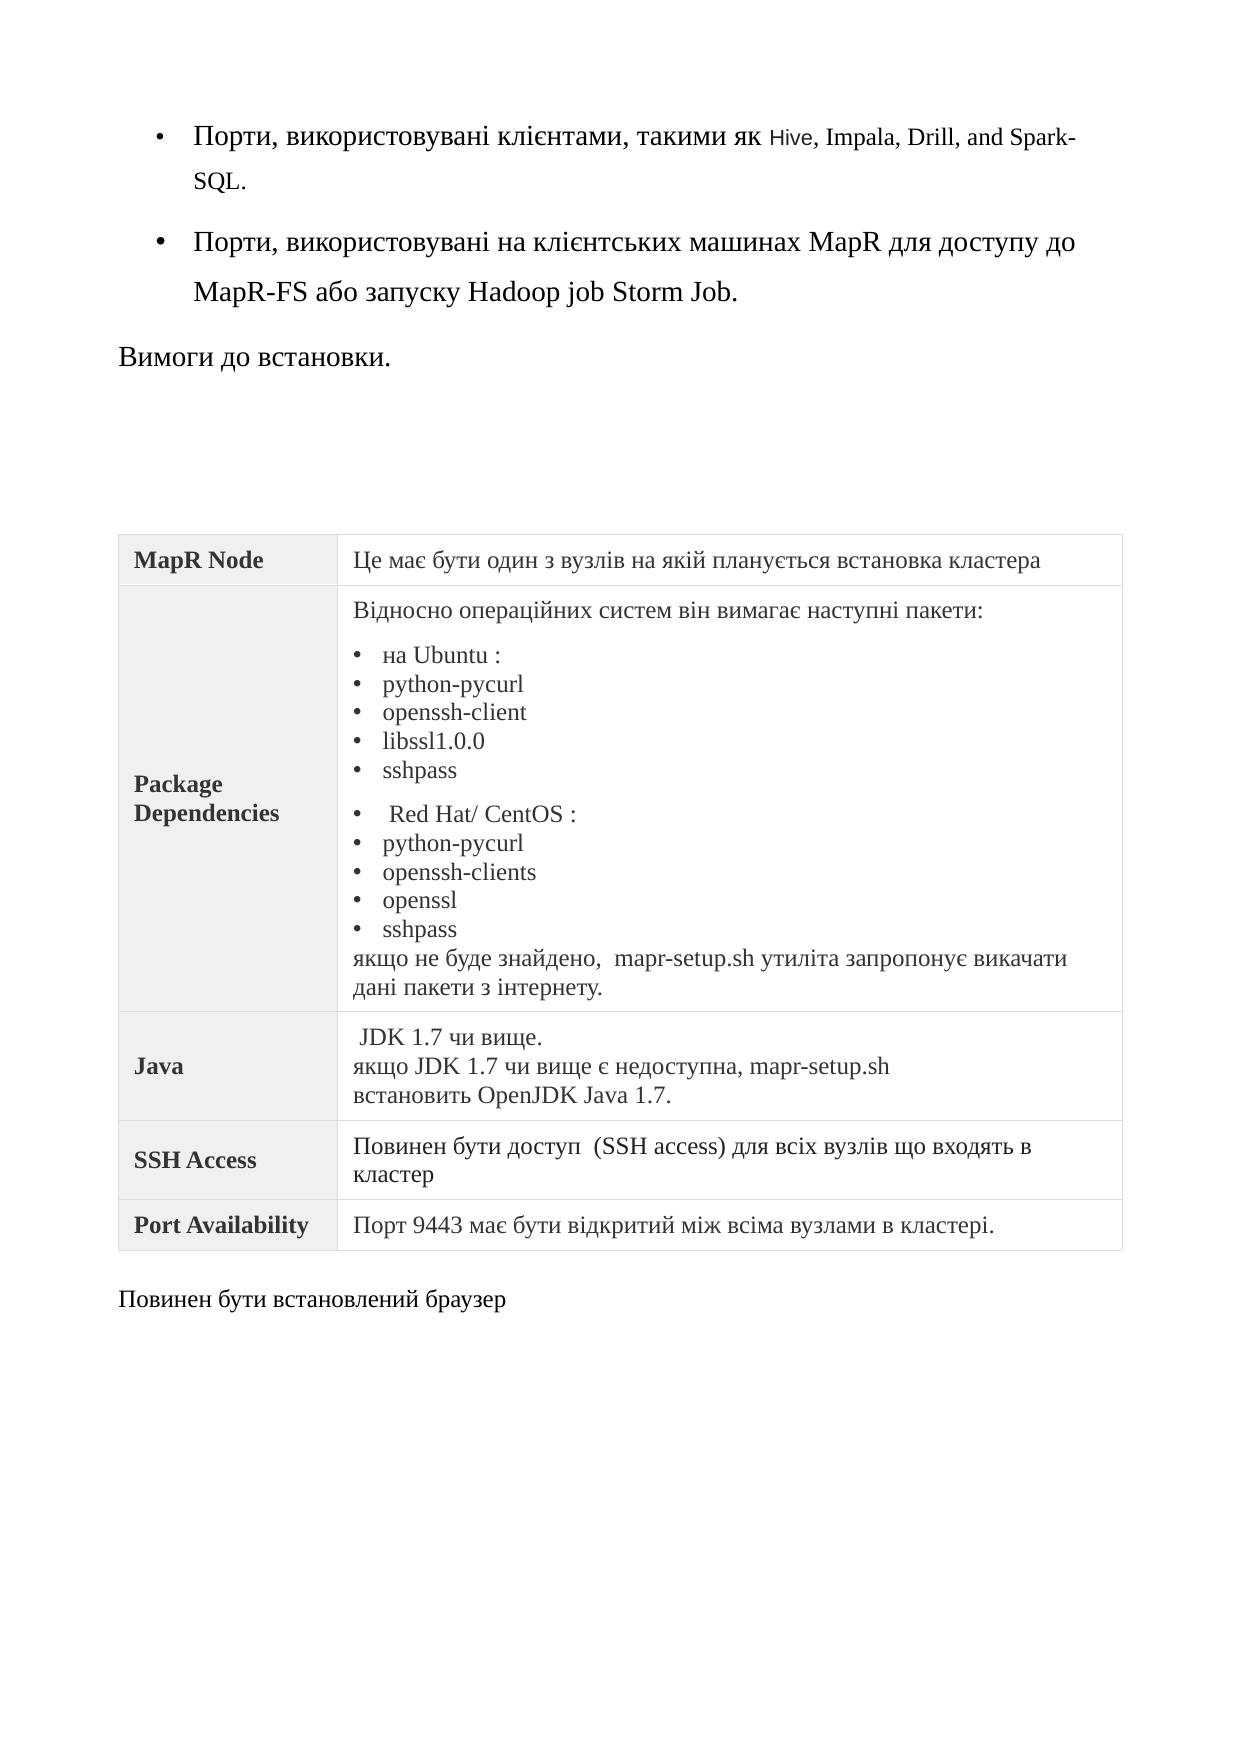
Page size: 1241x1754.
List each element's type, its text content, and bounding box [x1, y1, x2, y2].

table_cell SSH Access [119, 1121, 337, 1199]
table_cell Package Dependencies [119, 586, 337, 1011]
text Повинен бути встановлений браузер [118, 1251, 1122, 1313]
list Порти, використовувані на клієнтських машинах MapR для доступу до MapR-FS або запуску Hadoop job Storm Job. [156, 224, 1122, 308]
text Вимоги до встановки. [118, 339, 1122, 373]
table_cell Port Availability [119, 1200, 337, 1250]
table_header MapR Node [119, 535, 337, 584]
list Порти, використовувані клієнтами, такими як Hive, Impala, Drill, and Spark-SQL. [156, 118, 1122, 195]
table_cell Порт 9443 має бути відкритий між всіма вузлами в кластері. [338, 1200, 1122, 1250]
table_cell Відносно операційних систем він вимагає наступні пакети: на Ubuntu : python-pycurl openssh-client libssl1.0.0 sshpass Red Hat/ CentOS : python-pycurl openssh-clients openssl sshpass якщо не буде знайдено, mapr-setup.sh утиліта запропонує викачати дані пакети з інтернету. [338, 586, 1122, 1011]
table_cell JDK 1.7 чи вище. якщо JDK 1.7 чи вище є недоступна, mapr-setup.sh встановить OpenJDK Java 1.7. [338, 1012, 1122, 1120]
table_header Це має бути один з вузлів на якій планується встановка кластера [338, 535, 1122, 584]
table_cell Java [119, 1012, 337, 1120]
table_cell Повинен бути доступ (SSH access) для всіх вузлів що входять в кластер [338, 1121, 1122, 1199]
